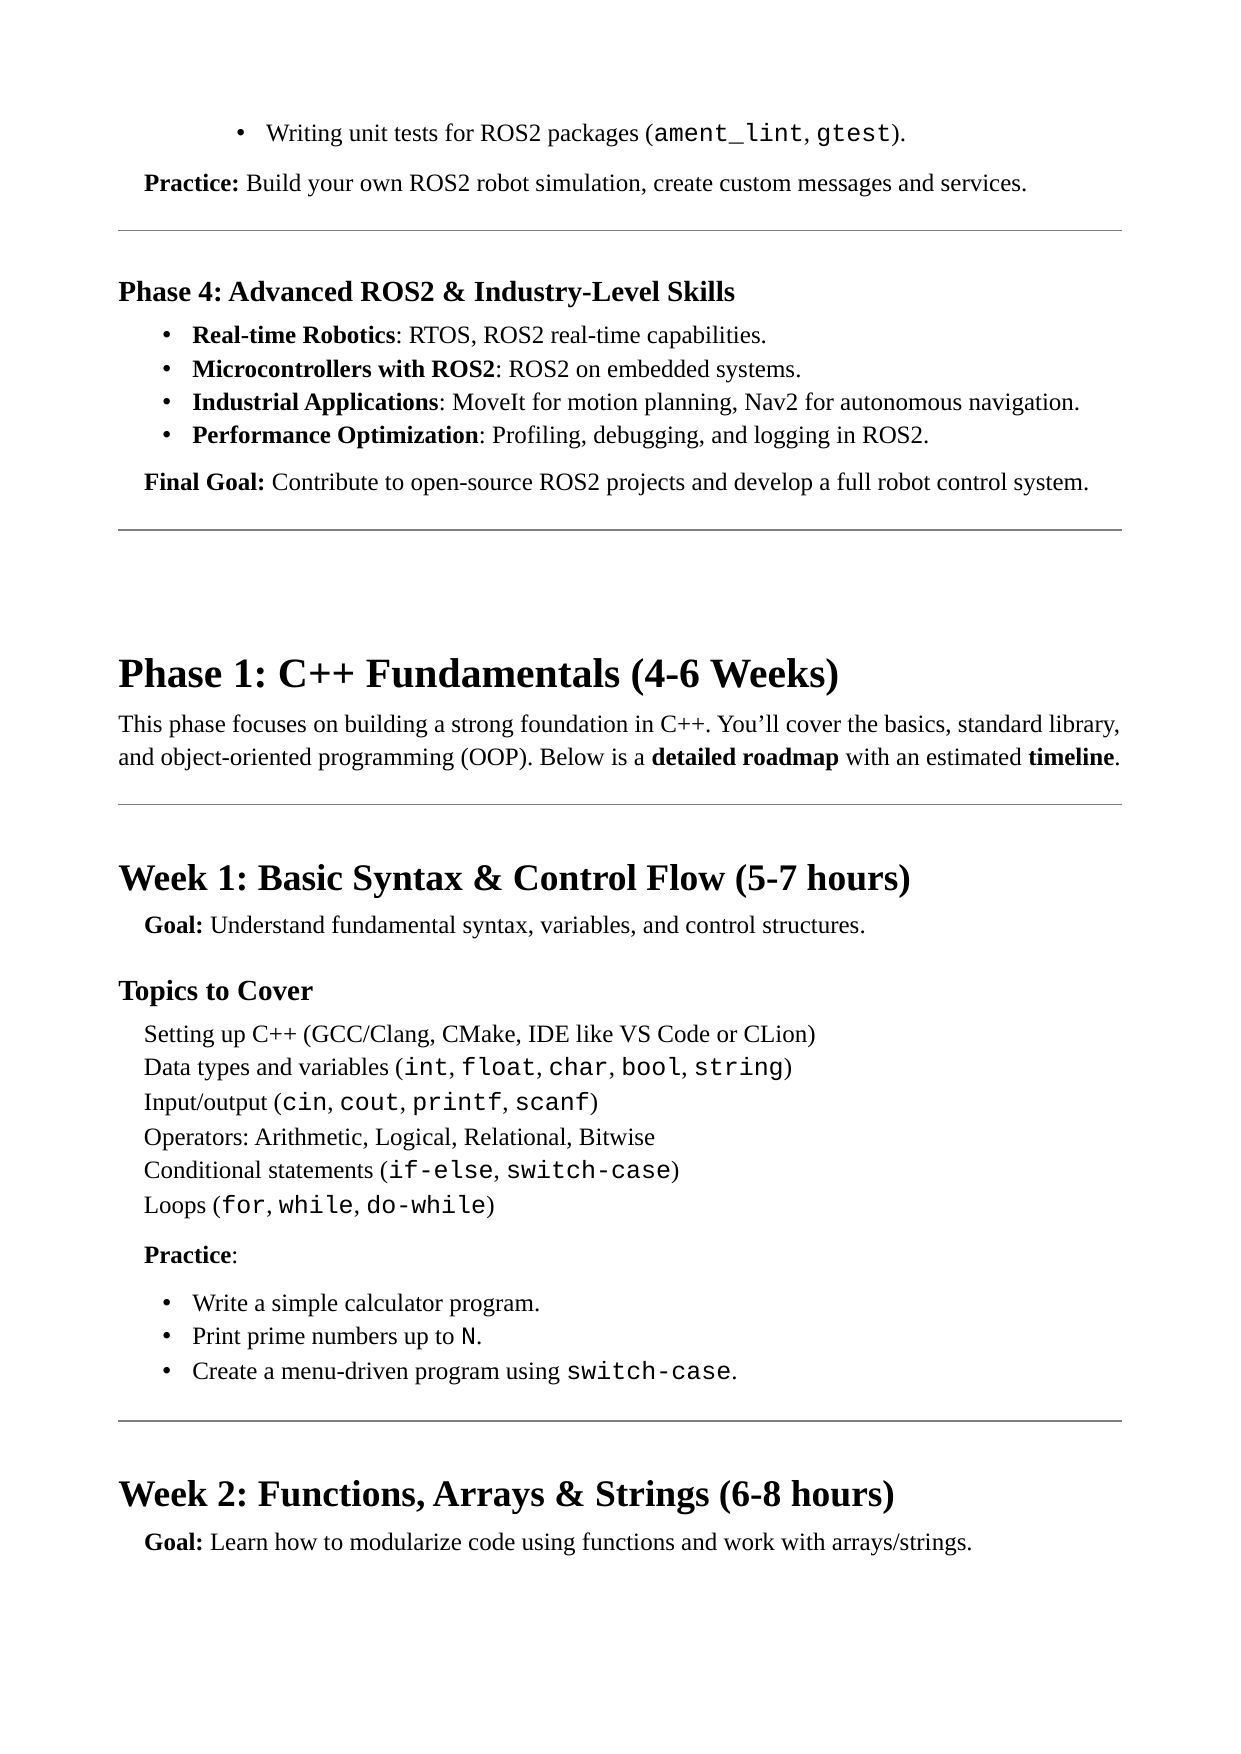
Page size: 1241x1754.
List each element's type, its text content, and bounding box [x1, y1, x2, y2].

subtitle Topics to Cover [118, 973, 1122, 1006]
list Microcontrollers with ROS2: ROS2 on embedded systems. [162, 354, 1122, 382]
subtitle Week 2: Functions, Arrays & Strings (6-8 hours) [118, 1471, 1122, 1514]
subtitle Phase 1: C++ Fundamentals (4-6 Weeks) [118, 649, 1122, 697]
text 📌 Final Goal: Contribute to open-source ROS2 projects and develop a full robot control system. [118, 467, 1122, 496]
list Performance Optimization: Profiling, debugging, and logging in ROS2. [162, 420, 1122, 448]
text 📌 Practice: Build your own ROS2 robot simulation, create custom messages and services. [118, 168, 1122, 197]
subtitle Phase 4: Advanced ROS2 & Industry-Level Skills [118, 274, 1122, 308]
text ✅ Setting up C++ (GCC/Clang, CMake, IDE like VS Code or CLion) ✅ Data types and variables (int, float, char, bool, string) ✅ Input/output (cin, cout, printf, scanf) ✅ Operators: Arithmetic, Logical, Relational, Bitwise ✅ Conditional statements (if-else, switch-case) ✅ Loops (for, while, do-while) [118, 1019, 1122, 1221]
list Print prime numbers up to N. [162, 1321, 1122, 1352]
list Writing unit tests for ROS2 packages (ament_lint, gtest). [236, 118, 1122, 149]
list Real-time Robotics: RTOS, ROS2 real-time capabilities. [162, 321, 1122, 349]
text 📌 Goal: Understand fundamental syntax, variables, and control structures. [118, 911, 1122, 939]
text 📌 Goal: Learn how to modularize code using functions and work with arrays/strings. [118, 1527, 1122, 1556]
text This phase focuses on building a strong foundation in C++. You’ll cover the basics, standard library, and object-oriented programming (OOP). Below is a detailed roadmap with an estimated timeline. [118, 709, 1122, 771]
list Create a menu-driven program using switch-case. [162, 1356, 1122, 1387]
list Industrial Applications: MoveIt for motion planning, Nav2 for autonomous navigation. [162, 387, 1122, 415]
subtitle Week 1: Basic Syntax & Control Flow (5-7 hours) [118, 855, 1122, 898]
text 📝 Practice: [118, 1240, 1122, 1269]
list Write a simple calculator program. [162, 1288, 1122, 1316]
